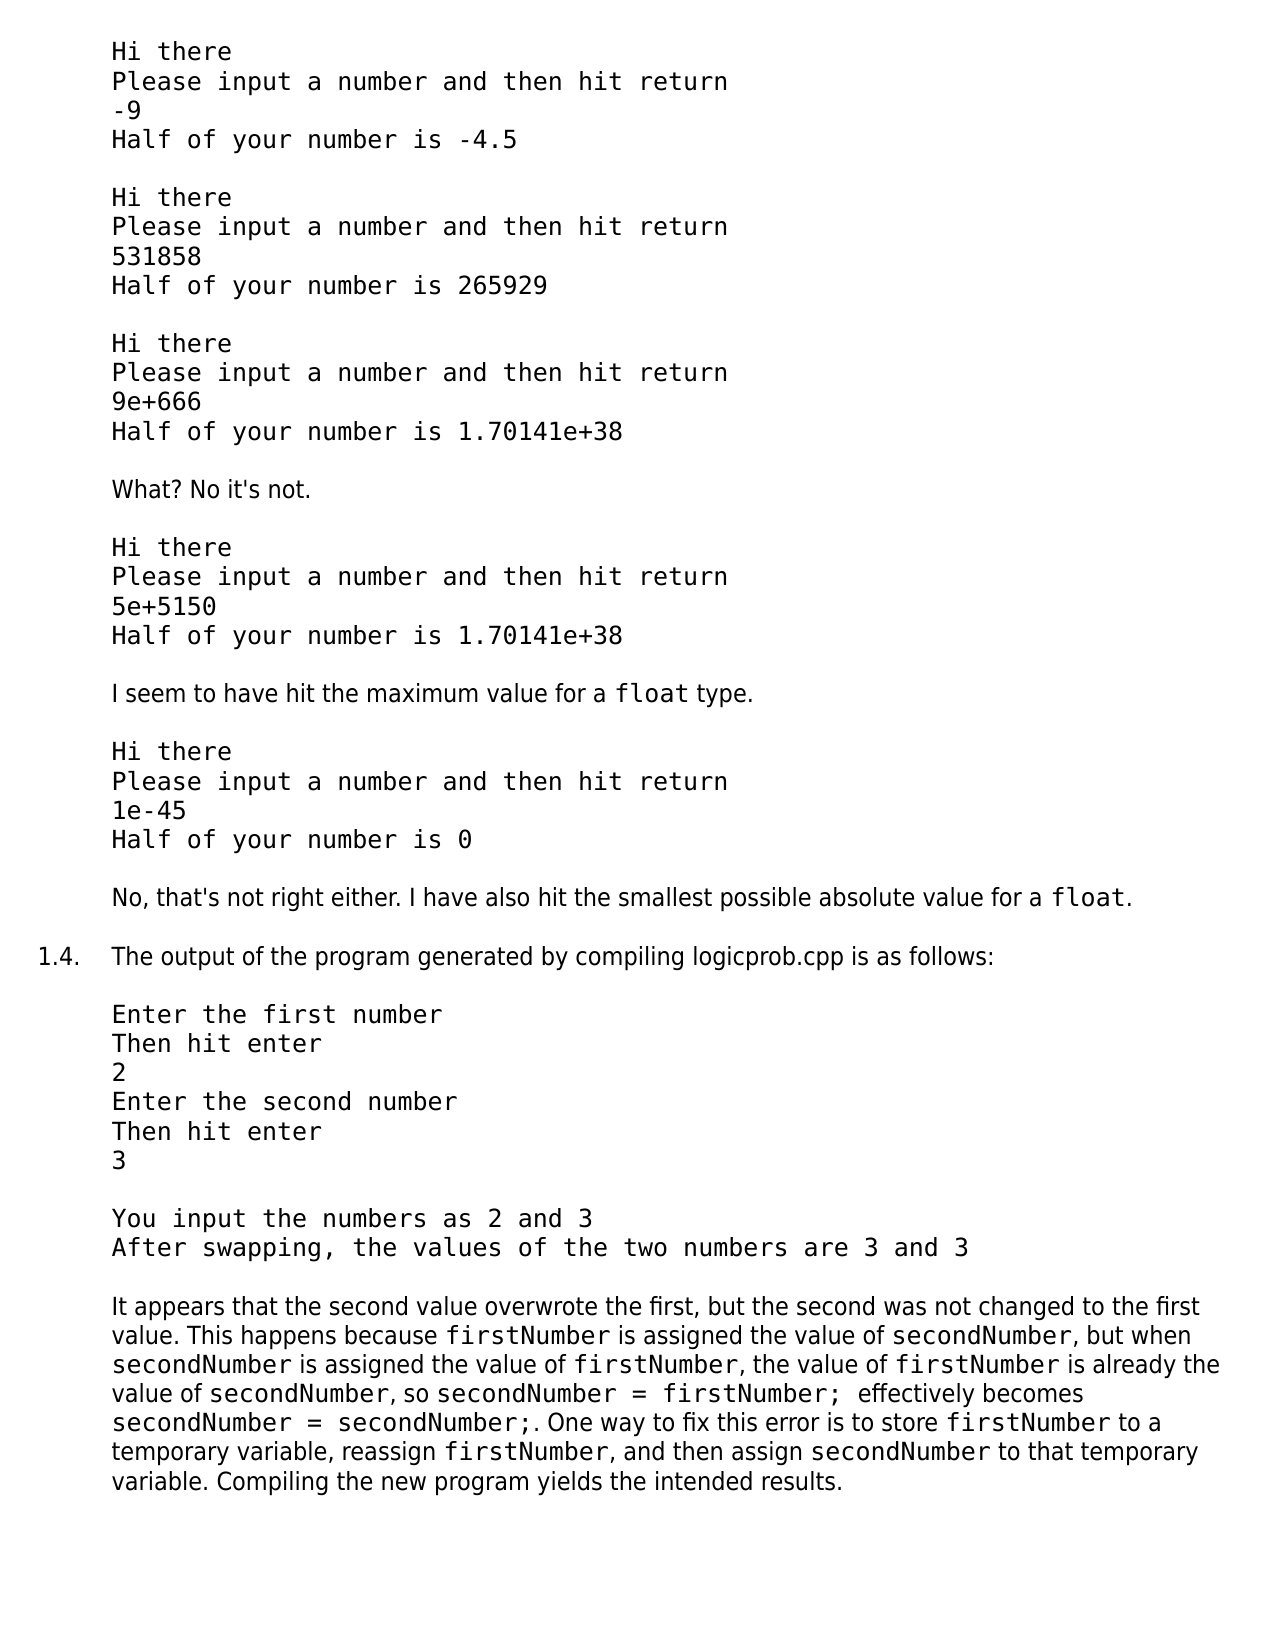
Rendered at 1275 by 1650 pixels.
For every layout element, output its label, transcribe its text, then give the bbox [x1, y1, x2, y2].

text Enter the first number [37, 1000, 1237, 1029]
text 1e-45 [37, 796, 1237, 825]
text Hi there [37, 737, 1237, 767]
text Hi there [37, 533, 1237, 562]
text After swapping, the values of the two numbers are 3 and 3 [37, 1233, 1237, 1262]
text Half of your number is -4.5 [37, 125, 1237, 154]
text Please input a number and then hit return [37, 358, 1237, 387]
text Half of your number is 0 [37, 825, 1237, 854]
text Hi there [37, 37, 1237, 67]
text 2 [37, 1058, 1237, 1087]
text 1.4. The output of the program generated by compiling logicprob.cpp is as follows: [37, 942, 1237, 971]
text No, that's not right either. I have also hit the smallest possible absolute value for a float. [37, 883, 1237, 912]
text I seem to have hit the maximum value for a float type. [37, 679, 1237, 708]
text 5e+5150 [37, 592, 1237, 621]
text Please input a number and then hit return [37, 562, 1237, 592]
text Please input a number and then hit return [37, 767, 1237, 796]
text Hi there [37, 183, 1237, 212]
text You input the numbers as 2 and 3 [37, 1204, 1237, 1233]
text Half of your number is 265929 [37, 271, 1237, 300]
text Half of your number is 1.70141e+38 [37, 417, 1237, 446]
text 531858 [37, 242, 1237, 271]
text It appears that the second value overwrote the first, but the second was not changed to the first value. This happens because firstNumber is assigned the value of secondNumber, but when secondNumber is assigned the value of firstNumber, the value of firstNumber is already the value of secondNumber, so secondNumber = firstNumber; effectively becomes secondNumber = secondNumber;. One way to fix this error is to store firstNumber to a temporary variable, reassign firstNumber, and then assign secondNumber to that temporary variable. Compiling the new program yields the intended results. [37, 1292, 1237, 1496]
text Hi there [37, 329, 1237, 358]
text Please input a number and then hit return [37, 212, 1237, 242]
text Half of your number is 1.70141e+38 [37, 621, 1237, 650]
text Enter the second number [37, 1087, 1237, 1117]
text What? No it's not. [37, 475, 1237, 504]
text 9e+666 [37, 387, 1237, 417]
text Please input a number and then hit return [37, 67, 1237, 96]
text -9 [37, 96, 1237, 125]
text 3 [37, 1146, 1237, 1175]
text Then hit enter [37, 1117, 1237, 1146]
text Then hit enter [37, 1029, 1237, 1058]
